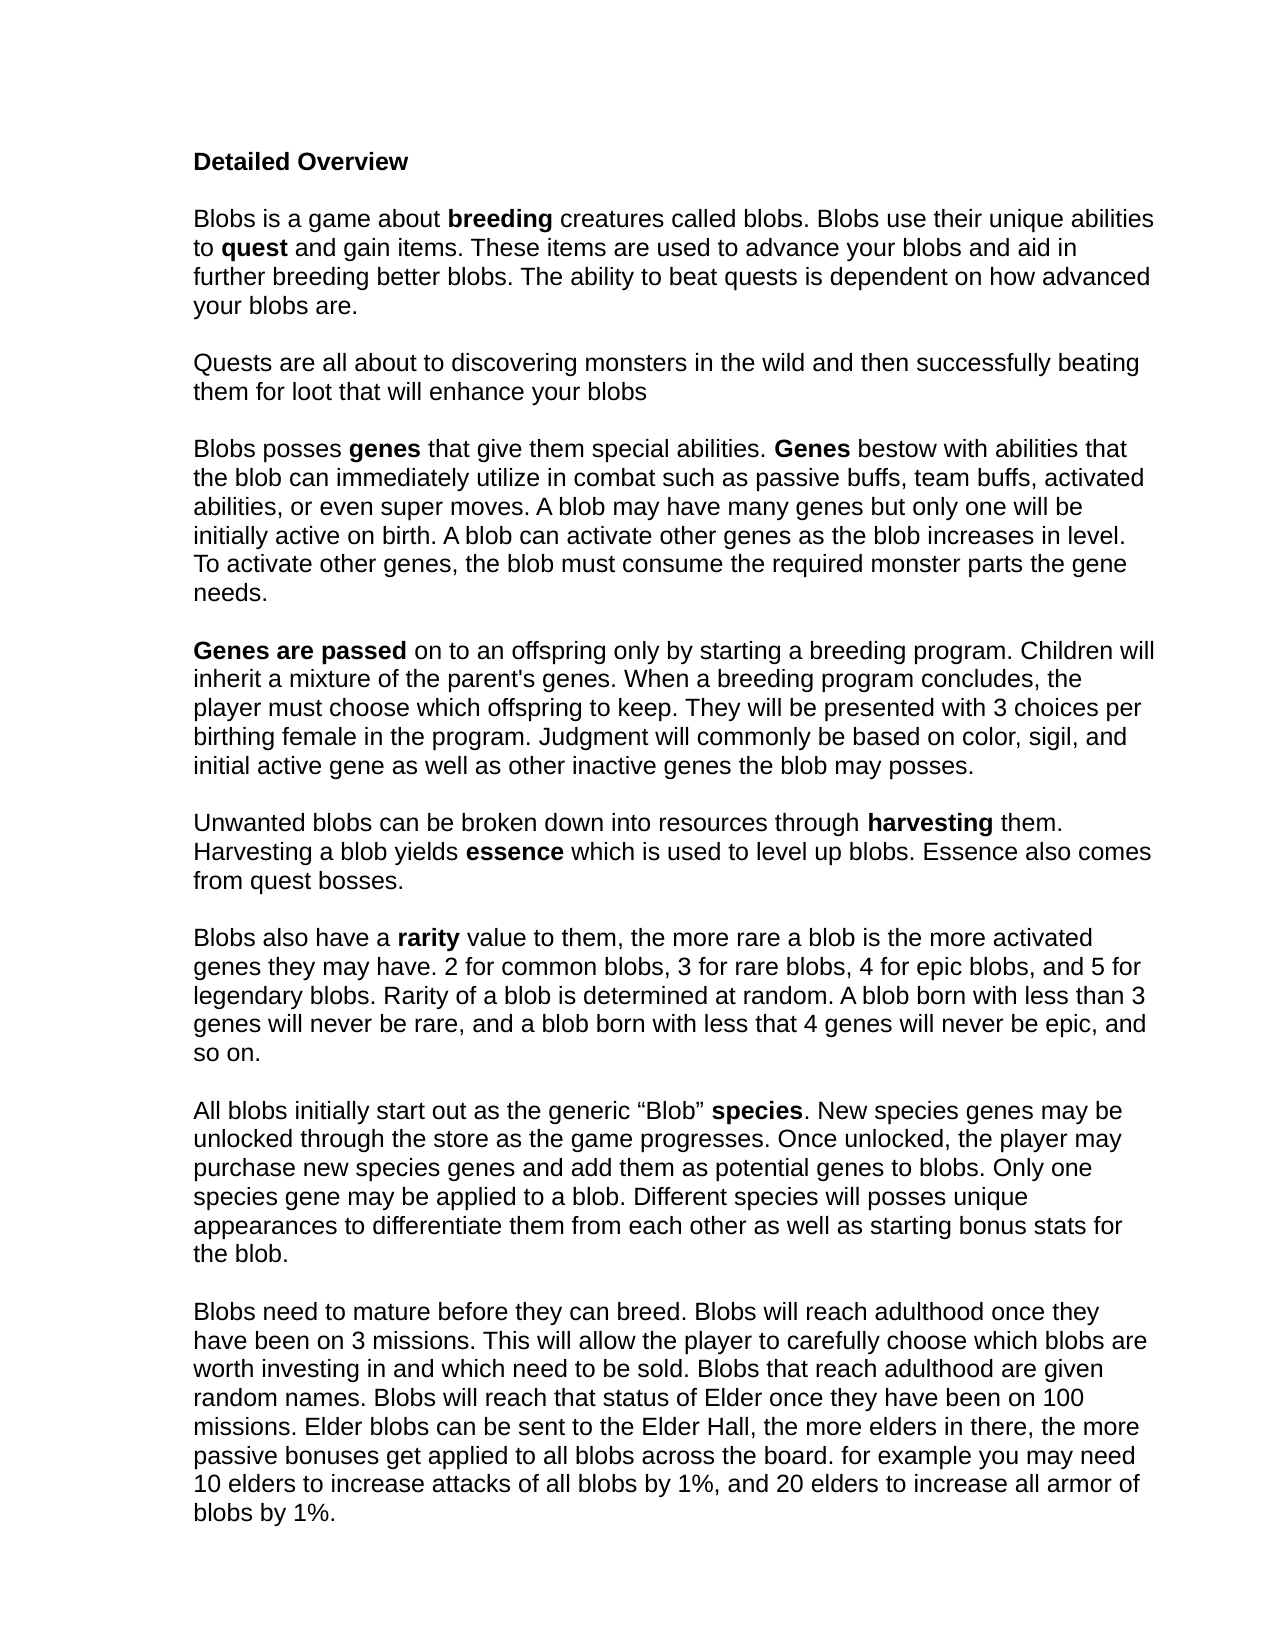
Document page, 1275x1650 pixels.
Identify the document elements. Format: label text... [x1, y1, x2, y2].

text All blobs initially start out as the generic “Blob” species. New species genes may be unlocked through the store as the game progresses. Once unlocked, the player may purchase new species genes and add them as potential genes to blobs. Only one species gene may be applied to a blob. Different species will posses unique appearances to differentiate them from each other as well as starting bonus stats for the blob. [193, 1096, 1157, 1268]
text Blobs also have a rarity value to them, the more rare a blob is the more activated genes they may have. 2 for common blobs, 3 for rare blobs, 4 for epic blobs, and 5 for legendary blobs. Rarity of a blob is determined at random. A blob born with less than 3 genes will never be rare, and a blob born with less that 4 genes will never be epic, and so on. [193, 923, 1157, 1067]
text Quests are all about to discovering monsters in the wild and then successfully beating them for loot that will enhance your blobs [193, 348, 1157, 406]
text Unwanted blobs can be broken down into resources through harvesting them. Harvesting a blob yields essence which is used to level up blobs. Essence also comes from quest bosses. [193, 808, 1157, 894]
text Blobs posses genes that give them special abilities. Genes bestow with abilities that the blob can immediately utilize in combat such as passive buffs, team buffs, activated abilities, or even super moves. A blob may have many genes but only one will be initially active on birth. A blob can activate other genes as the blob increases in level. To activate other genes, the blob must consume the required monster parts the gene needs. [193, 434, 1157, 607]
text Genes are passed on to an offspring only by starting a breeding program. Children will inherit a mixture of the parent's genes. When a breeding program concludes, the player must choose which offspring to keep. They will be presented with 3 choices per birthing female in the program. Judgment will commonly be based on color, sigil, and initial active gene as well as other inactive genes the blob may posses. [193, 636, 1157, 779]
text Blobs is a game about breeding creatures called blobs. Blobs use their unique abilities to quest and gain items. These items are used to advance your blobs and aid in further breeding better blobs. The ability to beat quests is dependent on how advanced your blobs are. [193, 204, 1157, 319]
text Blobs need to mature before they can breed. Blobs will reach adulthood once they have been on 3 missions. This will allow the player to carefully choose which blobs are worth investing in and which need to be sold. Blobs that reach adulthood are given random names. Blobs will reach that status of Elder once they have been on 100 missions. Elder blobs can be sent to the Elder Hall, the more elders in there, the more passive bonuses get applied to all blobs across the board. for example you may need 10 elders to increase attacks of all blobs by 1%, and 20 elders to increase all armor of blobs by 1%. [193, 1297, 1157, 1527]
text Detailed Overview [193, 147, 1157, 176]
